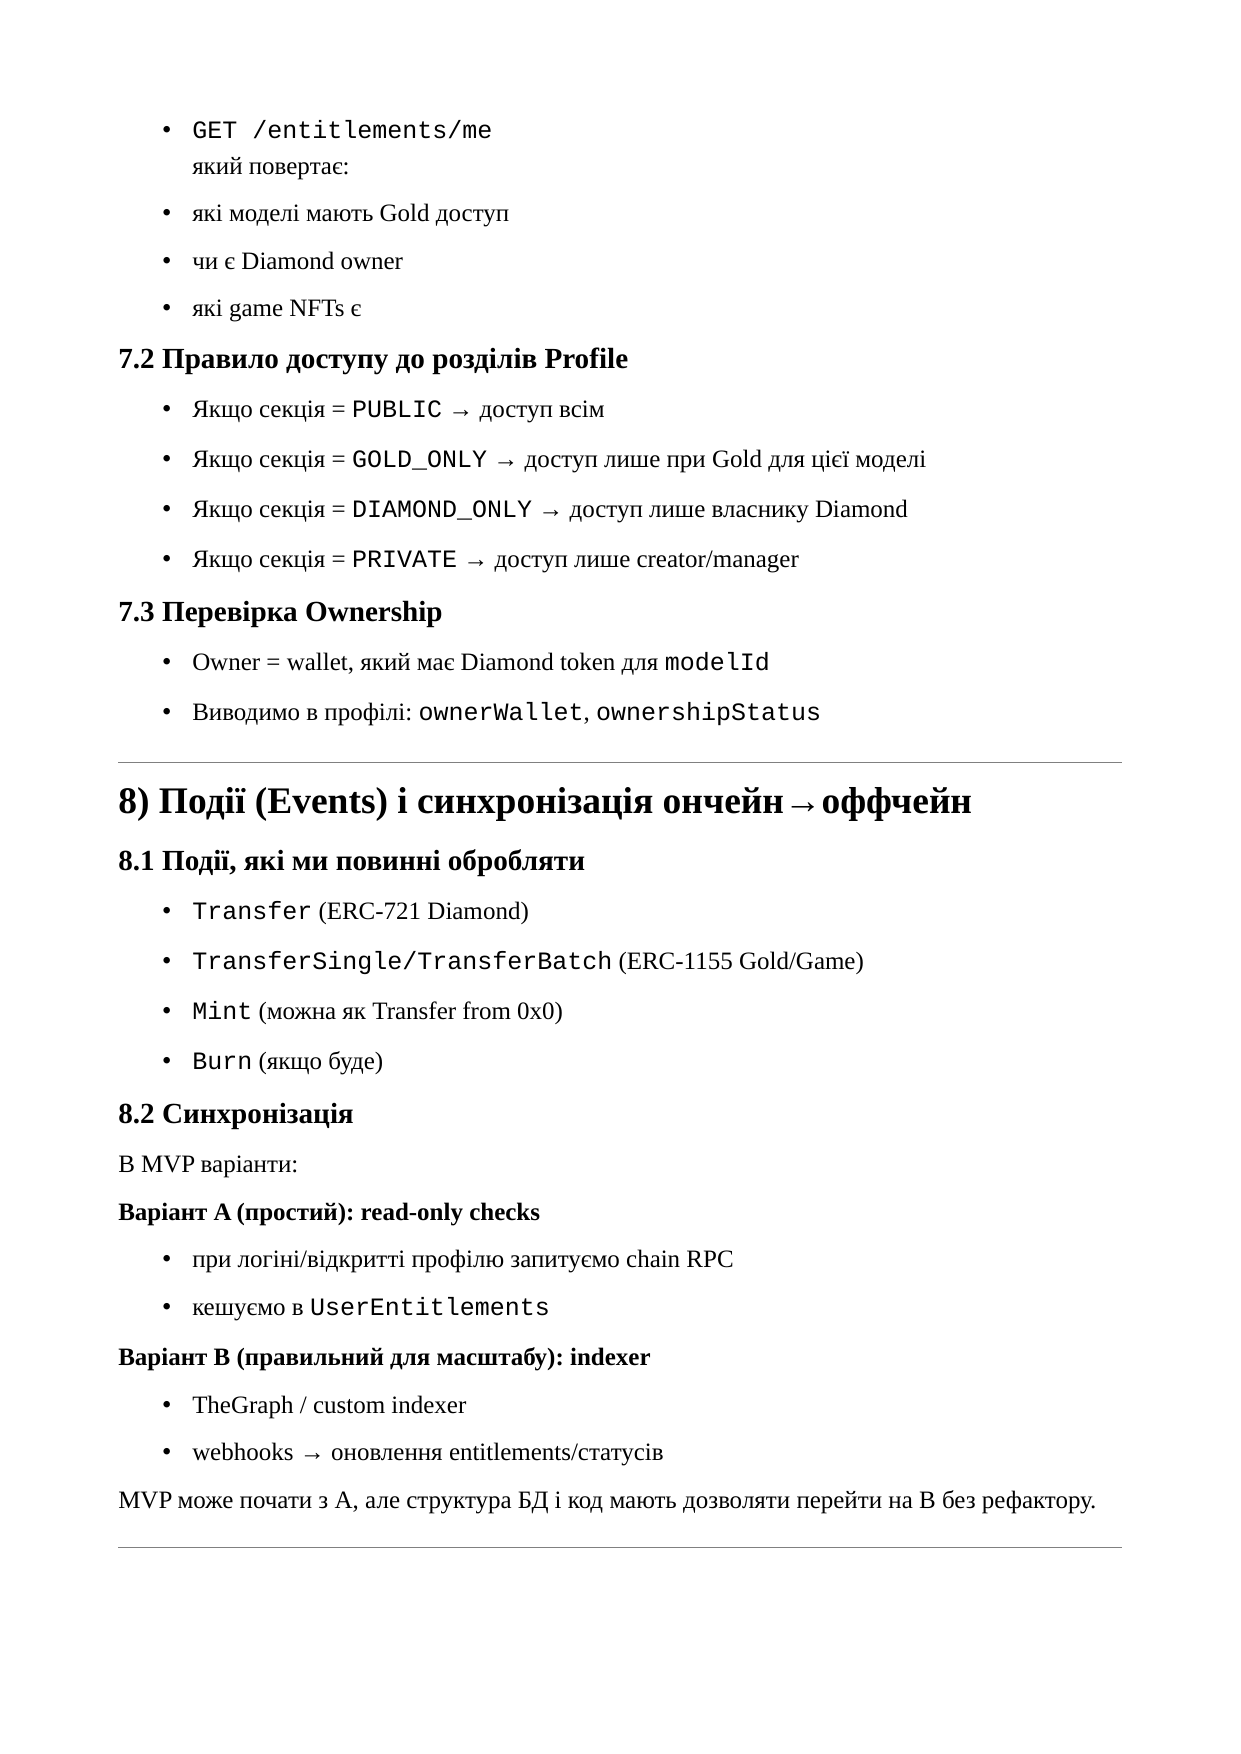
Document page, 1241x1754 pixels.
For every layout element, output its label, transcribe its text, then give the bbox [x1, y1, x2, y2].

subtitle 7.3 Перевірка Ownership [118, 594, 1122, 628]
text Варіант A (простий): read-only checks [118, 1197, 1122, 1226]
list Якщо секція = PRIVATE → доступ лише creator/manager [162, 544, 1122, 575]
list webhooks → оновлення entitlements/статусів [162, 1437, 1122, 1466]
list при логіні/відкритті профілю запитуємо chain RPC [162, 1244, 1122, 1273]
list які моделі мають Gold доступ [162, 198, 1122, 227]
subtitle 8) Події (Events) і синхронізація ончейн→оффчейн [118, 779, 1122, 822]
subtitle 7.2 Правило доступу до розділів Profile [118, 341, 1122, 375]
text В MVP варіанти: [118, 1149, 1122, 1178]
list Виводимо в профілі: ownerWallet, ownershipStatus [162, 697, 1122, 728]
subtitle 8.1 Події, які ми повинні обробляти [118, 843, 1122, 877]
list Якщо секція = DIAMOND_ONLY → доступ лише власнику Diamond [162, 494, 1122, 525]
text Варіант B (правильний для масштабу): indexer [118, 1342, 1122, 1371]
list Якщо секція = PUBLIC → доступ всім [162, 394, 1122, 425]
list які game NFTs є [162, 293, 1122, 322]
list TheGraph / custom indexer [162, 1390, 1122, 1418]
list Transfer (ERC-721 Diamond) [162, 896, 1122, 927]
list TransferSingle/TransferBatch (ERC-1155 Gold/Game) [162, 946, 1122, 977]
list Owner = wallet, який має Diamond token для modelId [162, 647, 1122, 678]
list кешуємо в UserEntitlements [162, 1292, 1122, 1323]
list Burn (якщо буде) [162, 1046, 1122, 1077]
subtitle 8.2 Синхронізація [118, 1096, 1122, 1130]
list чи є Diamond owner [162, 246, 1122, 275]
list Якщо секція = GOLD_ONLY → доступ лише при Gold для цієї моделі [162, 444, 1122, 475]
text MVP може почати з A, але структура БД і код мають дозволяти перейти на B без рефактору. [118, 1485, 1122, 1514]
list Mint (можна як Transfer from 0x0) [162, 996, 1122, 1027]
list GET /entitlements/me який повертає: [162, 118, 1122, 179]
